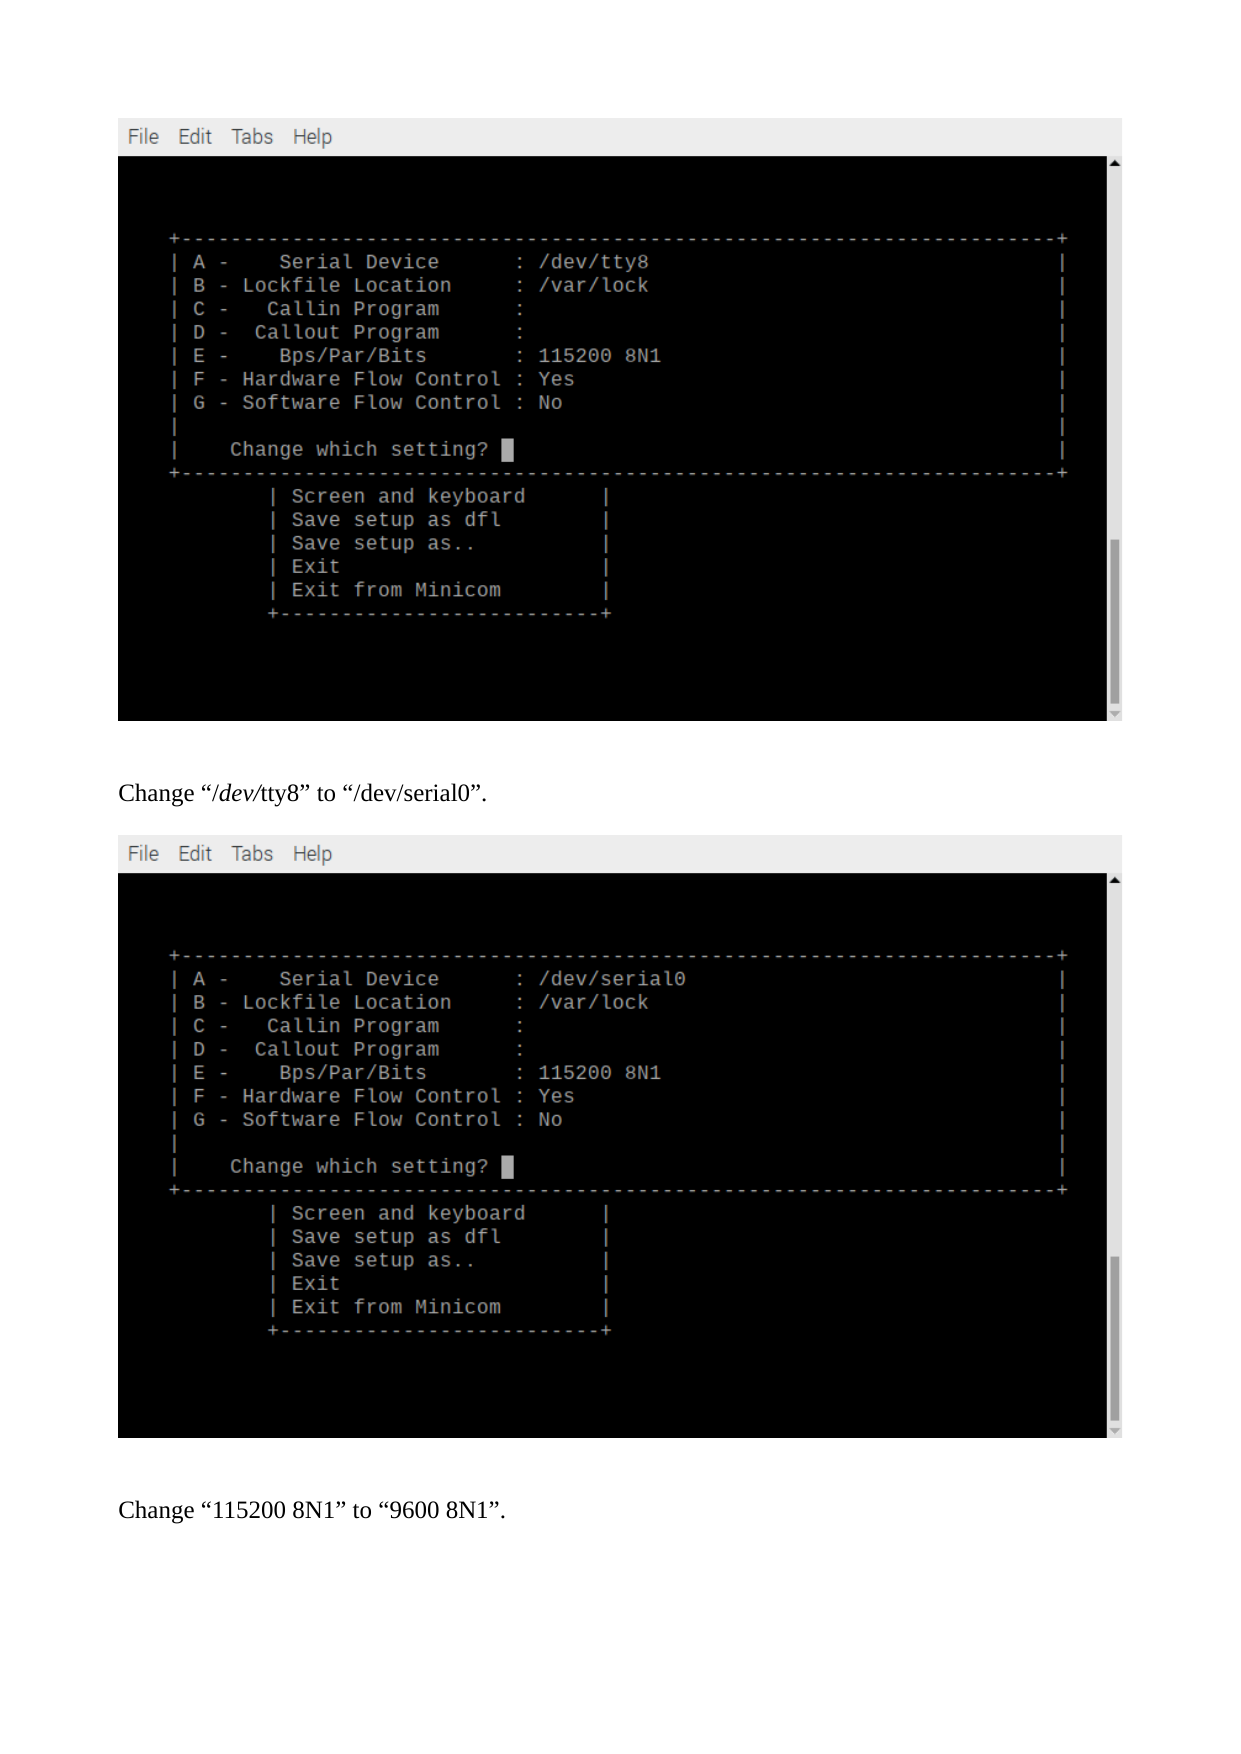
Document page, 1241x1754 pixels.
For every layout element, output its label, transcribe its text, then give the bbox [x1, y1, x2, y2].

picture [118, 118, 1123, 721]
text Change “/dev/tty8” to “/dev/serial0”. [118, 778, 1122, 807]
text Change “115200 8N1” to “9600 8N1”. [118, 1495, 1122, 1524]
picture [118, 835, 1123, 1438]
